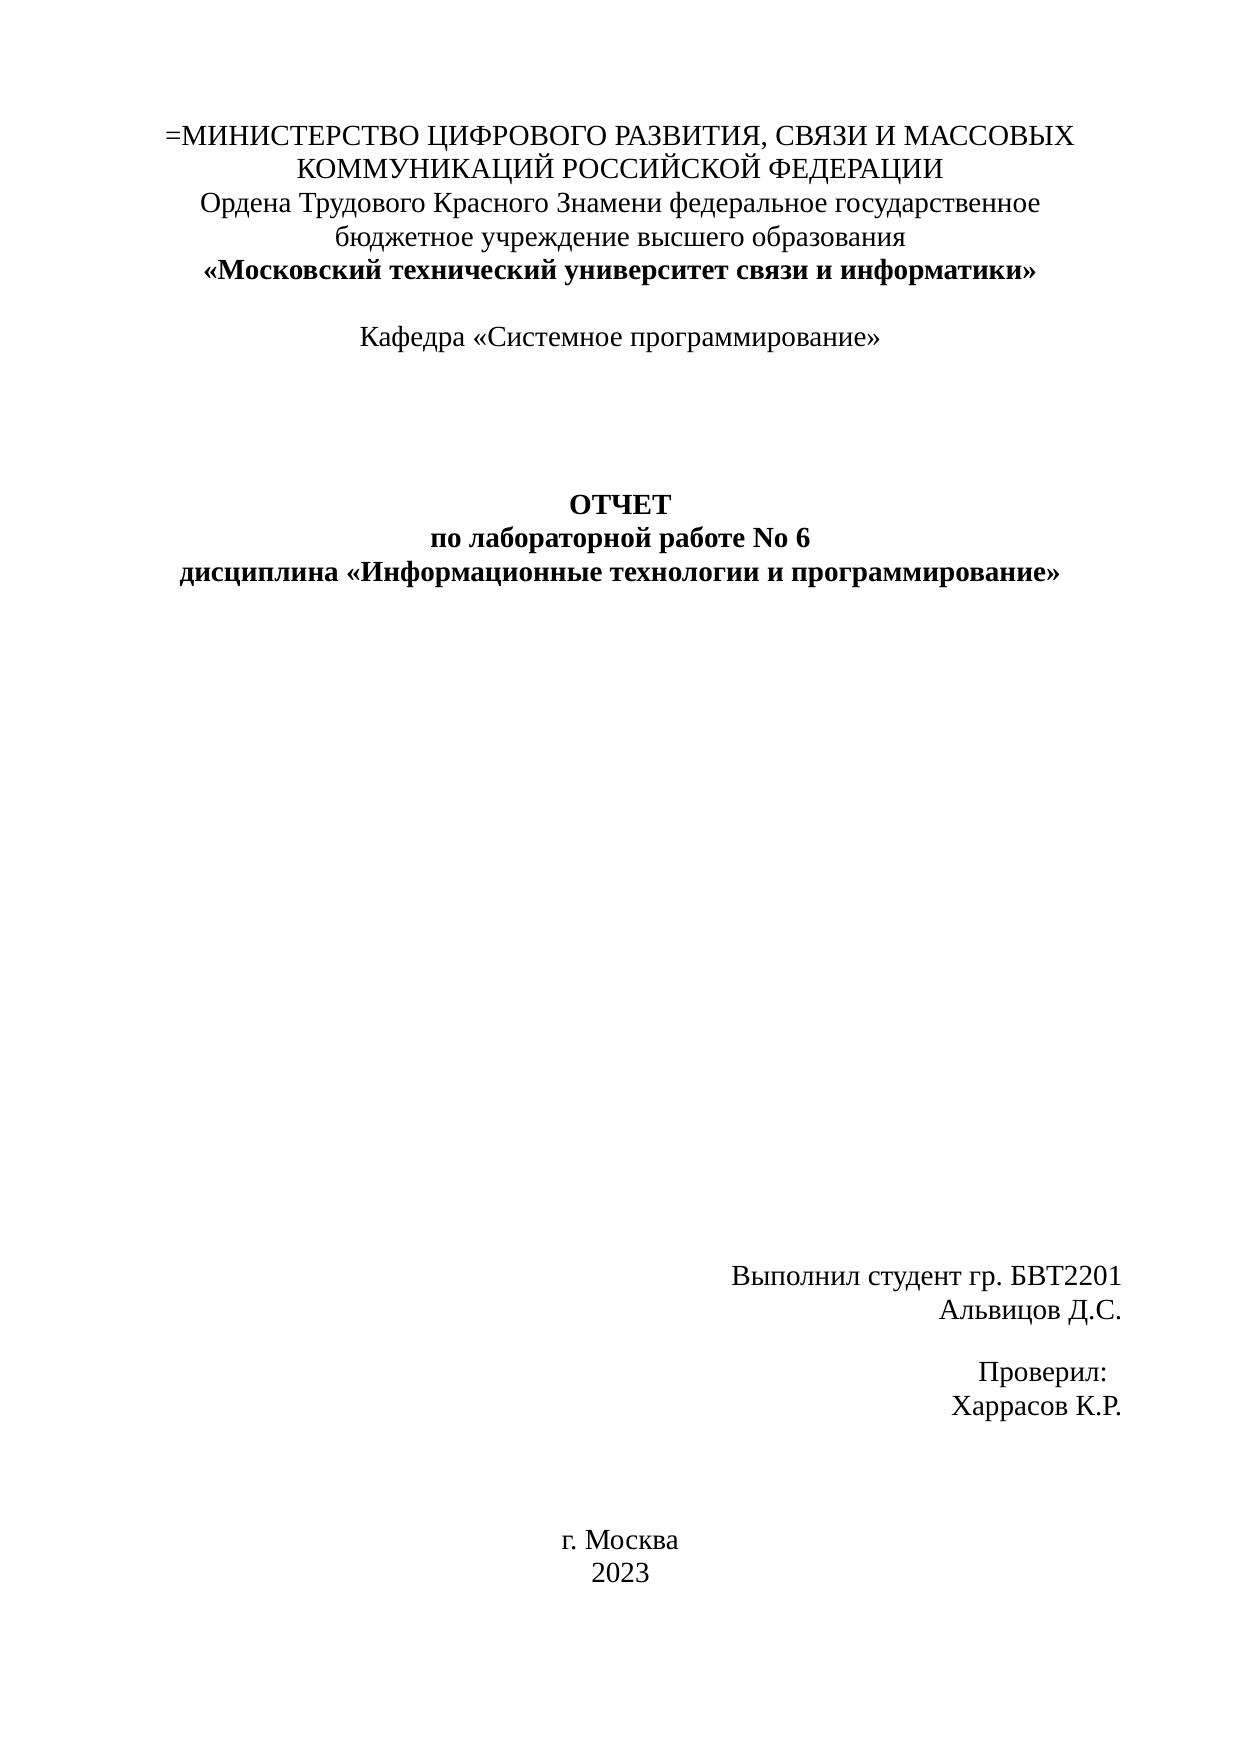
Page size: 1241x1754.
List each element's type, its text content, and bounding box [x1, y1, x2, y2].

text КОММУНИКАЦИЙ РОССИЙСКОЙ ФЕДЕРАЦИИ [118, 152, 1122, 185]
text г. Москва [118, 1522, 1122, 1555]
text =МИНИСТЕРСТВО ЦИФРОВОГО РАЗВИТИЯ, СВЯЗИ И МАССОВЫХ [118, 118, 1122, 152]
text бюджетное учреждение высшего образования [118, 219, 1122, 252]
text по лабораторной работе No 6 [118, 520, 1122, 554]
text Выполнил студент гр. БВТ2201 [118, 1258, 1122, 1292]
text Ордена Трудового Красного Знамени федеральное государственное [118, 185, 1122, 219]
text 2023 [118, 1555, 1122, 1589]
text дисциплина «Информационные технологии и программирование» [118, 554, 1122, 587]
text ОТЧЕТ [118, 487, 1122, 520]
text Альвицов Д.С. [118, 1292, 1122, 1325]
text Харрасов К.Р. [118, 1388, 1122, 1421]
text Кафедра «Системное программирование» [118, 319, 1122, 353]
text «Московский технический университет связи и информатики» [118, 252, 1122, 286]
text Проверил: [118, 1354, 1122, 1388]
